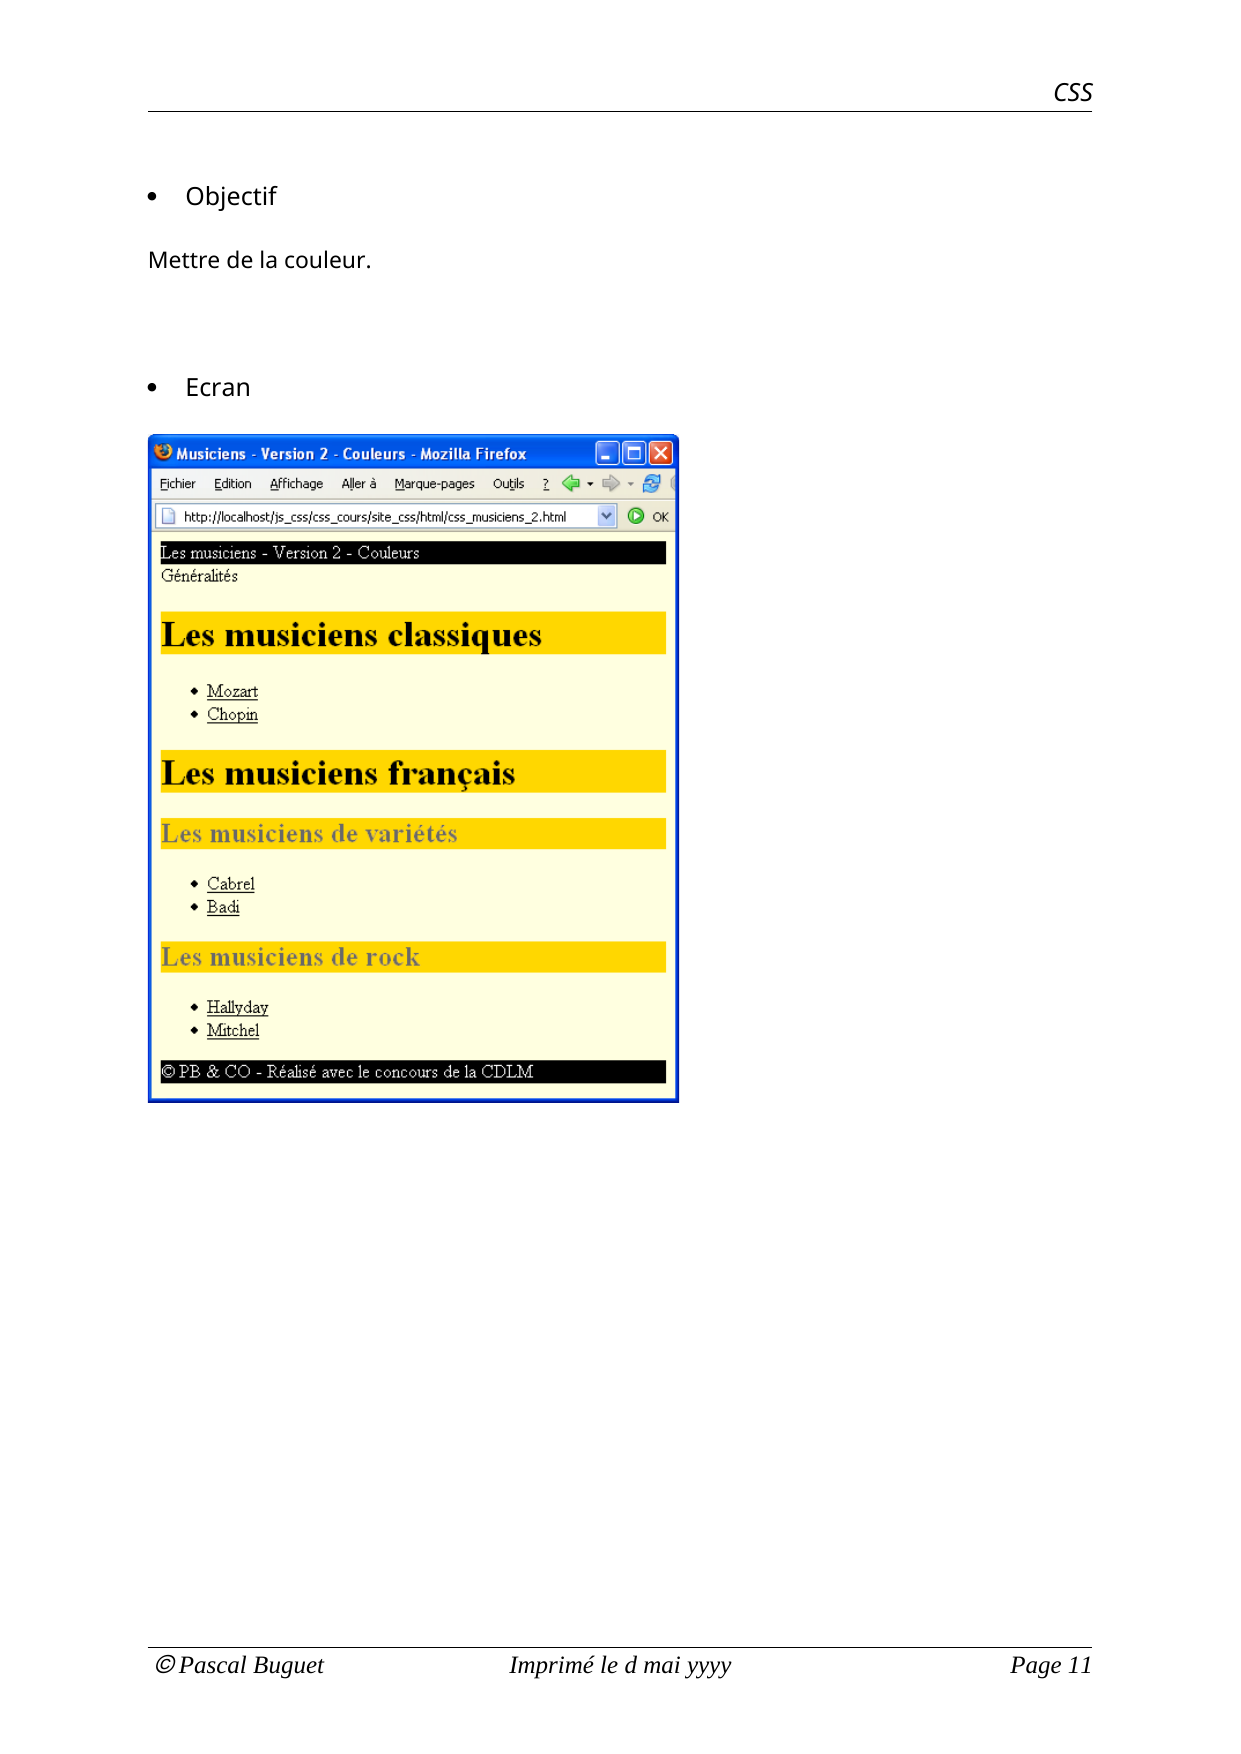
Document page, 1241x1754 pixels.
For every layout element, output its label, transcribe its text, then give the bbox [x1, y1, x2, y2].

picture [147, 434, 680, 1103]
text Mettre de la couleur. [148, 244, 1092, 276]
list Ecran [148, 369, 1092, 403]
list Objectif [148, 179, 1092, 213]
